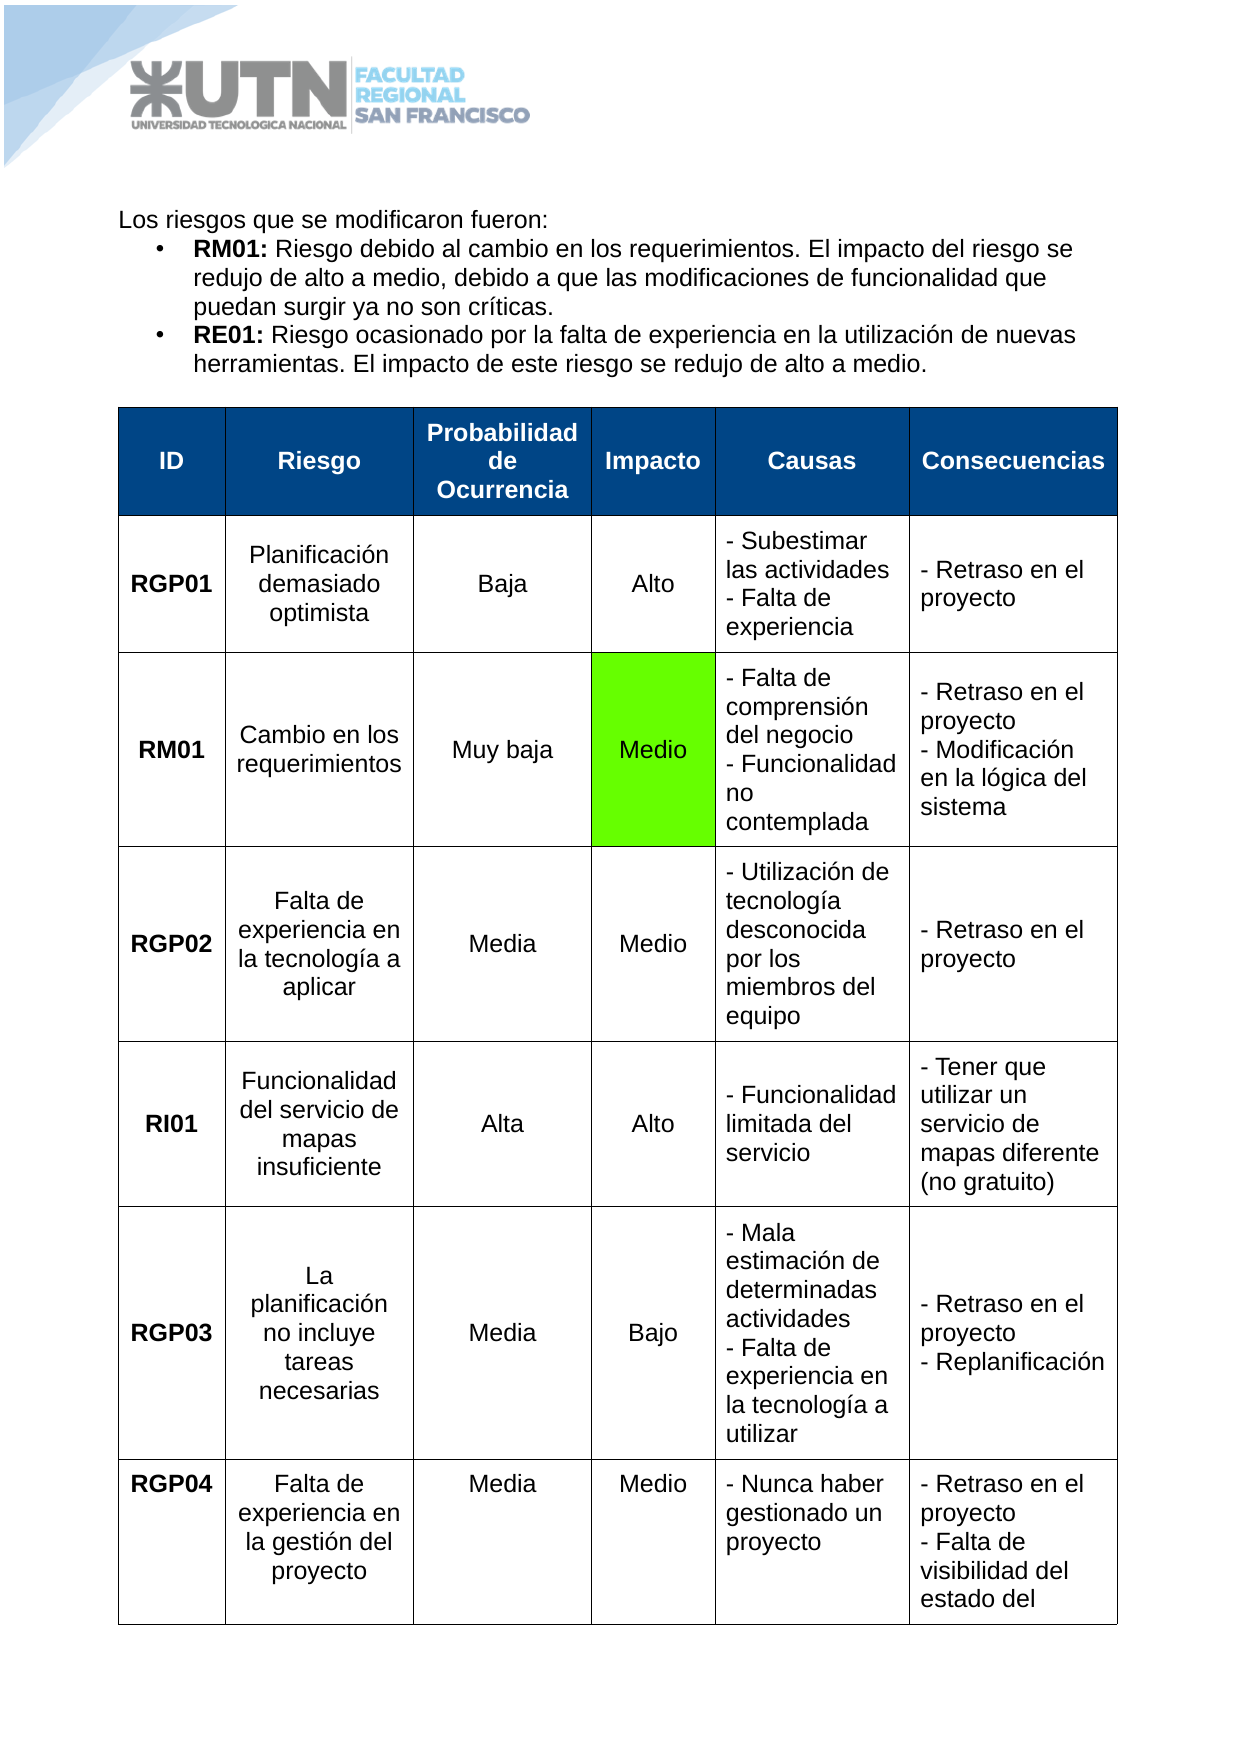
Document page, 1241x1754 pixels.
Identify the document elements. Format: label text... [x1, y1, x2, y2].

table_cell RGP01 [119, 516, 225, 652]
table_cell - Falta de comprensión del negocio - Funcionalidad no contemplada [716, 653, 909, 846]
table_cell - Retraso en el proyecto [910, 847, 1117, 1041]
list RM01: Riesgo debido al cambio en los requerimientos. El impacto del riesgo se redujo de alto a medio, debido a que las modificaciones de funcionalidad que puedan surgir ya no son críticas. [156, 234, 1122, 320]
table_cell - Mala estimación de determinadas actividades - Falta de experiencia en la tecnología a utilizar [716, 1207, 909, 1458]
table_cell Media [414, 1207, 591, 1458]
table_header Probabilidad de Ocurrencia [414, 408, 591, 515]
table_header Consecuencias [910, 408, 1117, 515]
table_cell - Funcionalidad limitada del servicio [716, 1042, 909, 1206]
table_cell Alto [592, 1042, 715, 1206]
table_cell RI01 [119, 1042, 225, 1206]
table_cell Falta de experiencia en la gestión del proyecto [226, 1460, 413, 1624]
table_cell Muy baja [414, 653, 591, 846]
table_cell RGP03 [119, 1207, 225, 1458]
table_cell RGP02 [119, 847, 225, 1041]
table_header Riesgo [226, 408, 413, 515]
table_cell RM01 [119, 653, 225, 846]
table_cell Medio [592, 1460, 715, 1624]
table_cell - Retraso en el proyecto - Falta de visibilidad del estado del [910, 1460, 1117, 1624]
table_cell - Tener que utilizar un servicio de mapas diferente (no gratuito) [910, 1042, 1117, 1206]
table_cell - Subestimar las actividades - Falta de experiencia [716, 516, 909, 652]
list RE01: Riesgo ocasionado por la falta de experiencia en la utilización de nuevas herramientas. El impacto de este riesgo se redujo de alto a medio. [156, 320, 1122, 378]
table_cell Cambio en los requerimientos [226, 653, 413, 846]
table_cell Baja [414, 516, 591, 652]
table_header Causas [716, 408, 909, 515]
table_cell La planificación no incluye tareas necesarias [226, 1207, 413, 1458]
table_cell - Retraso en el proyecto - Replanificación [910, 1207, 1117, 1458]
table_cell Alta [414, 1042, 591, 1206]
table_cell - Retraso en el proyecto [910, 516, 1117, 652]
table_header ID [119, 408, 225, 515]
table_cell Media [414, 847, 591, 1041]
table_cell - Retraso en el proyecto - Modificación en la lógica del sistema [910, 653, 1117, 846]
table_cell Medio [592, 847, 715, 1041]
table_cell - Nunca haber gestionado un proyecto [716, 1460, 909, 1624]
table_header Impacto [592, 408, 715, 515]
table_cell Bajo [592, 1207, 715, 1458]
table_cell Media [414, 1460, 591, 1624]
table_cell Alto [592, 516, 715, 652]
picture [3, 5, 532, 169]
table_cell Funcionalidad del servicio de mapas insuficiente [226, 1042, 413, 1206]
table_cell Falta de experiencia en la tecnología a aplicar [226, 847, 413, 1041]
table_cell - Utilización de tecnología desconocida por los miembros del equipo [716, 847, 909, 1041]
table_cell Medio [592, 653, 715, 846]
text Los riesgos que se modificaron fueron: [118, 205, 1122, 234]
table_cell RGP04 [119, 1460, 225, 1624]
table_cell Planificación demasiado optimista [226, 516, 413, 652]
